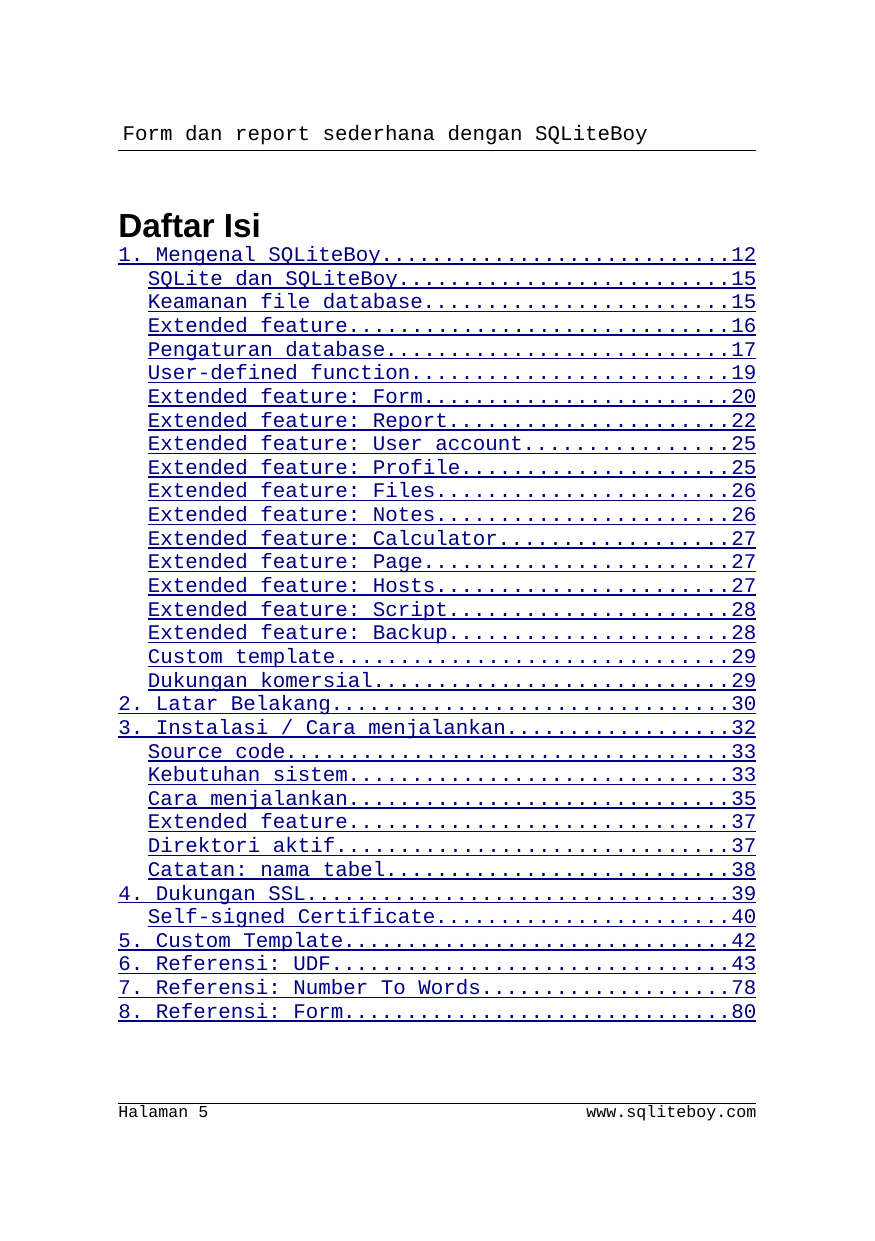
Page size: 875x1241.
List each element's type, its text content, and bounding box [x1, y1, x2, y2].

text Catatan: nama tabel 38 [148, 859, 756, 878]
text Kebutuhan sistem 33 [148, 764, 756, 784]
text 6. Referensi: UDF 43 [118, 953, 756, 973]
text Pengaturan database 17 [148, 339, 756, 358]
text Keamanan file database 15 [148, 291, 756, 311]
text 5. Custom Template 42 [118, 930, 756, 949]
text 3. Instalasi / Cara menjalankan 32 [118, 717, 756, 736]
text Extended feature: Report 22 [148, 409, 756, 429]
text Extended feature: Files 26 [148, 481, 756, 500]
text 1. Mengenal SQLiteBoy 12 [118, 244, 756, 263]
text Direktori aktif 37 [148, 835, 756, 855]
text 2. Latar Belakang 30 [118, 693, 756, 713]
text Extended feature: Calculator 27 [148, 528, 756, 547]
text Extended feature 37 [148, 812, 756, 831]
subtitle Daftar Isi [118, 206, 756, 244]
text Dukungan komersial 29 [148, 670, 756, 689]
text Source code 33 [148, 741, 756, 760]
text Extended feature: Backup 28 [148, 622, 756, 642]
text Extended feature 16 [148, 315, 756, 334]
text Custom template 29 [148, 646, 756, 666]
text Extended feature: Notes 26 [148, 504, 756, 524]
text Self-signed Certificate 40 [148, 906, 756, 926]
text 4. Dukungan SSL 39 [118, 882, 756, 902]
text SQLite dan SQLiteBoy 15 [148, 268, 756, 287]
text Extended feature: Profile 25 [148, 457, 756, 476]
text 8. Referensi: Form 80 [118, 1001, 756, 1020]
text 7. Referensi: Number To Words 78 [118, 977, 756, 997]
text Extended feature: Form 20 [148, 386, 756, 405]
text Extended feature: User account 25 [148, 433, 756, 453]
text User-defined function 19 [148, 362, 756, 382]
text Extended feature: Page 27 [148, 551, 756, 571]
text Cara menjalankan 35 [148, 788, 756, 807]
text Extended feature: Hosts 27 [148, 575, 756, 594]
text Extended feature: Script 28 [148, 599, 756, 618]
